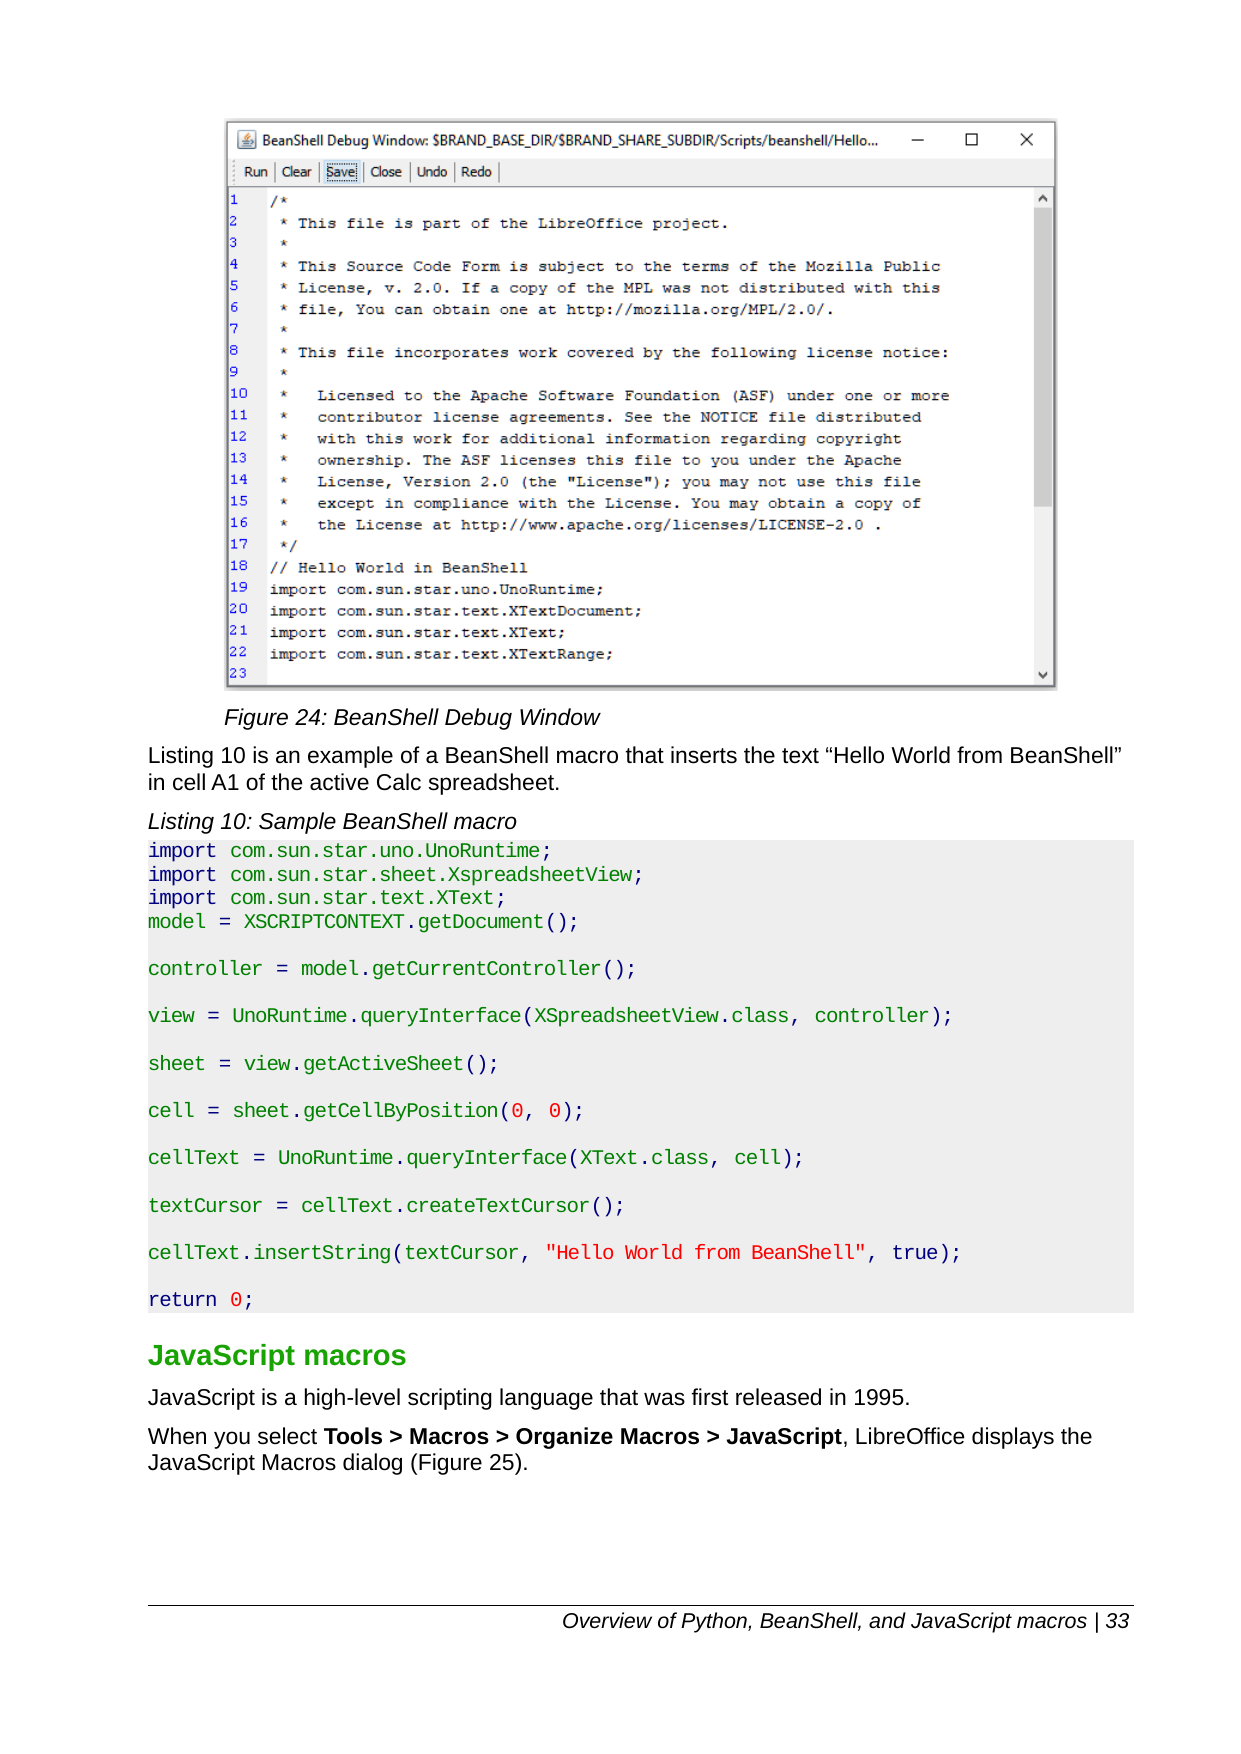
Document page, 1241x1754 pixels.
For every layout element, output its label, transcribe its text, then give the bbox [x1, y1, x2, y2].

text sheet = view.getActiveSheet(); [148, 1053, 1134, 1076]
text textCursor = cellText.createTextCursor(); [148, 1194, 1134, 1218]
picture [223, 118, 1058, 691]
text cellText.insertString(textCursor, "Hello World from BeanShell", true); [148, 1242, 1134, 1266]
subtitle JavaScript macros [148, 1338, 1134, 1371]
text cellText = UnoRuntime.queryInterface(XText.class, cell); [148, 1147, 1134, 1171]
text view = UnoRuntime.queryInterface(XSpreadsheetView.class, controller); [148, 1005, 1134, 1029]
text controller = model.getCurrentController(); [148, 958, 1134, 982]
text import com.sun.star.sheet.XspreadsheetView; [148, 863, 1134, 887]
text Figure 24: BeanShell Debug Window [224, 703, 1058, 730]
text import com.sun.star.text.XText; [148, 887, 1134, 911]
text JavaScript is a high-level scripting language that was first released in 1995. [148, 1384, 1134, 1410]
text return 0; [148, 1289, 1134, 1313]
text import com.sun.star.uno.UnoRuntime; [148, 840, 1134, 863]
text When you select Tools > Macros > Organize Macros > JavaScript, LibreOffice displays the JavaScript Macros dialog (Figure 25). [148, 1423, 1134, 1475]
text Listing 10 is an example of a BeanShell macro that inserts the text “Hello World from BeanShell” in cell A1 of the active Calc spreadsheet. [148, 742, 1134, 795]
text Listing 10: Sample BeanShell macro [148, 808, 1134, 834]
text cell = sheet.getCellByPosition(0, 0); [148, 1100, 1134, 1124]
text model = XSCRIPTCONTEXT.getDocument(); [148, 911, 1134, 934]
